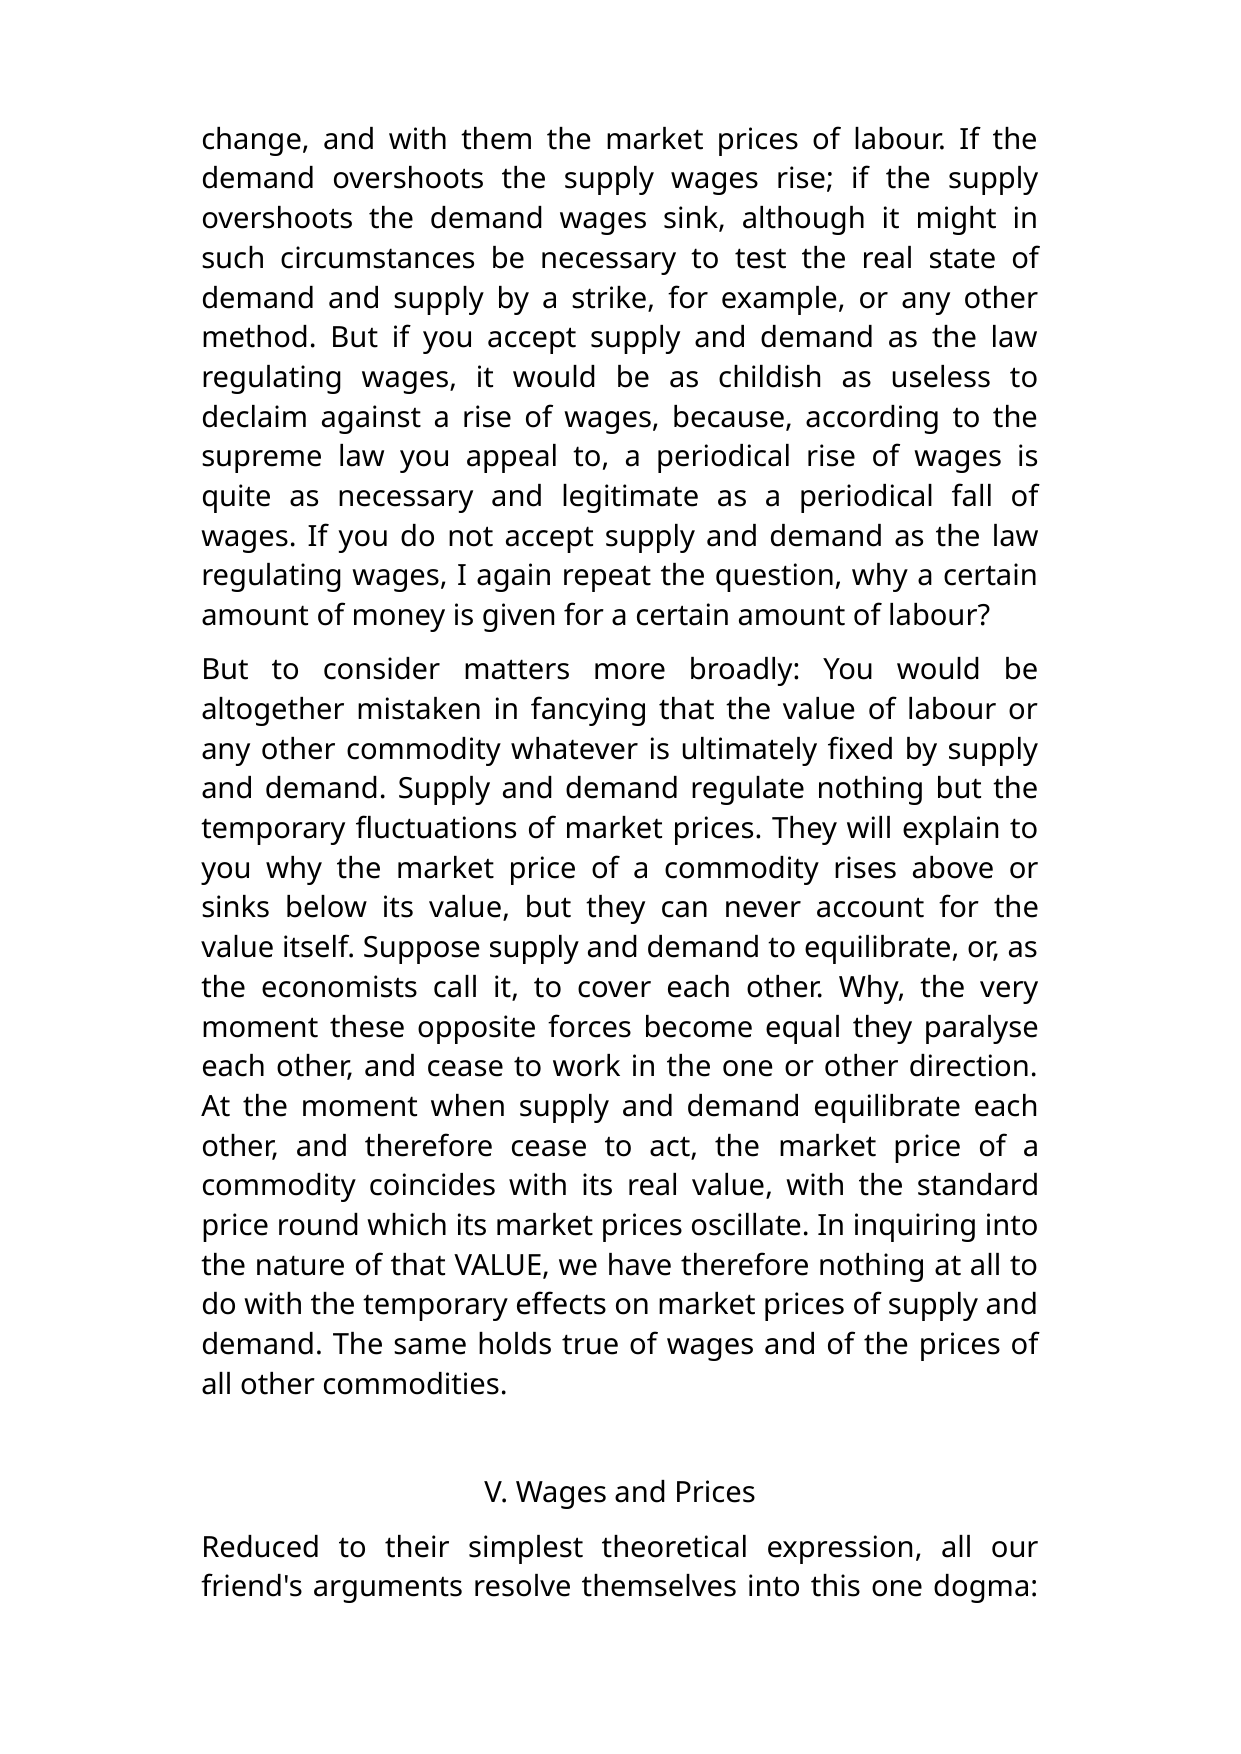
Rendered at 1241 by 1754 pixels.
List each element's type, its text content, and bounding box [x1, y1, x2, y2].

text change, and with them the market prices of labour. If the demand overshoots the supply wages rise; if the supply overshoots the demand wages sink, although it might in such circumstances be necessary to test the real state of demand and supply by a strike, for example, or any other method. But if you accept supply and demand as the law regulating wages, it would be as childish as useless to declaim against a rise of wages, because, according to the supreme law you appeal to, a periodical rise of wages is quite as necessary and legitimate as a periodical fall of wages. If you do not accept supply and demand as the law regulating wages, I again repeat the question, why a certain amount of money is given for a certain amount of labour? [201, 118, 1039, 634]
text V. Wages and Prices [201, 1472, 1039, 1511]
text Reduced to their simplest theoretical expression, all our friend's arguments resolve themselves into this one dogma: [201, 1526, 1039, 1605]
text But to consider matters more broadly: You would be altogether mistaken in fancying that the value of labour or any other commodity whatever is ultimately fixed by supply and demand. Supply and demand regulate nothing but the temporary fluctuations of market prices. They will explain to you why the market price of a commodity rises above or sinks below its value, but they can never account for the value itself. Suppose supply and demand to equilibrate, or, as the economists call it, to cover each other. Why, the very moment these opposite forces become equal they paralyse each other, and cease to work in the one or other direction. At the moment when supply and demand equilibrate each other, and therefore cease to act, the market price of a commodity coincides with its real value, with the standard price round which its market prices oscillate. In inquiring into the nature of that VALUE, we have therefore nothing at all to do with the temporary effects on market prices of supply and demand. The same holds true of wages and of the prices of all other commodities. [201, 649, 1039, 1403]
